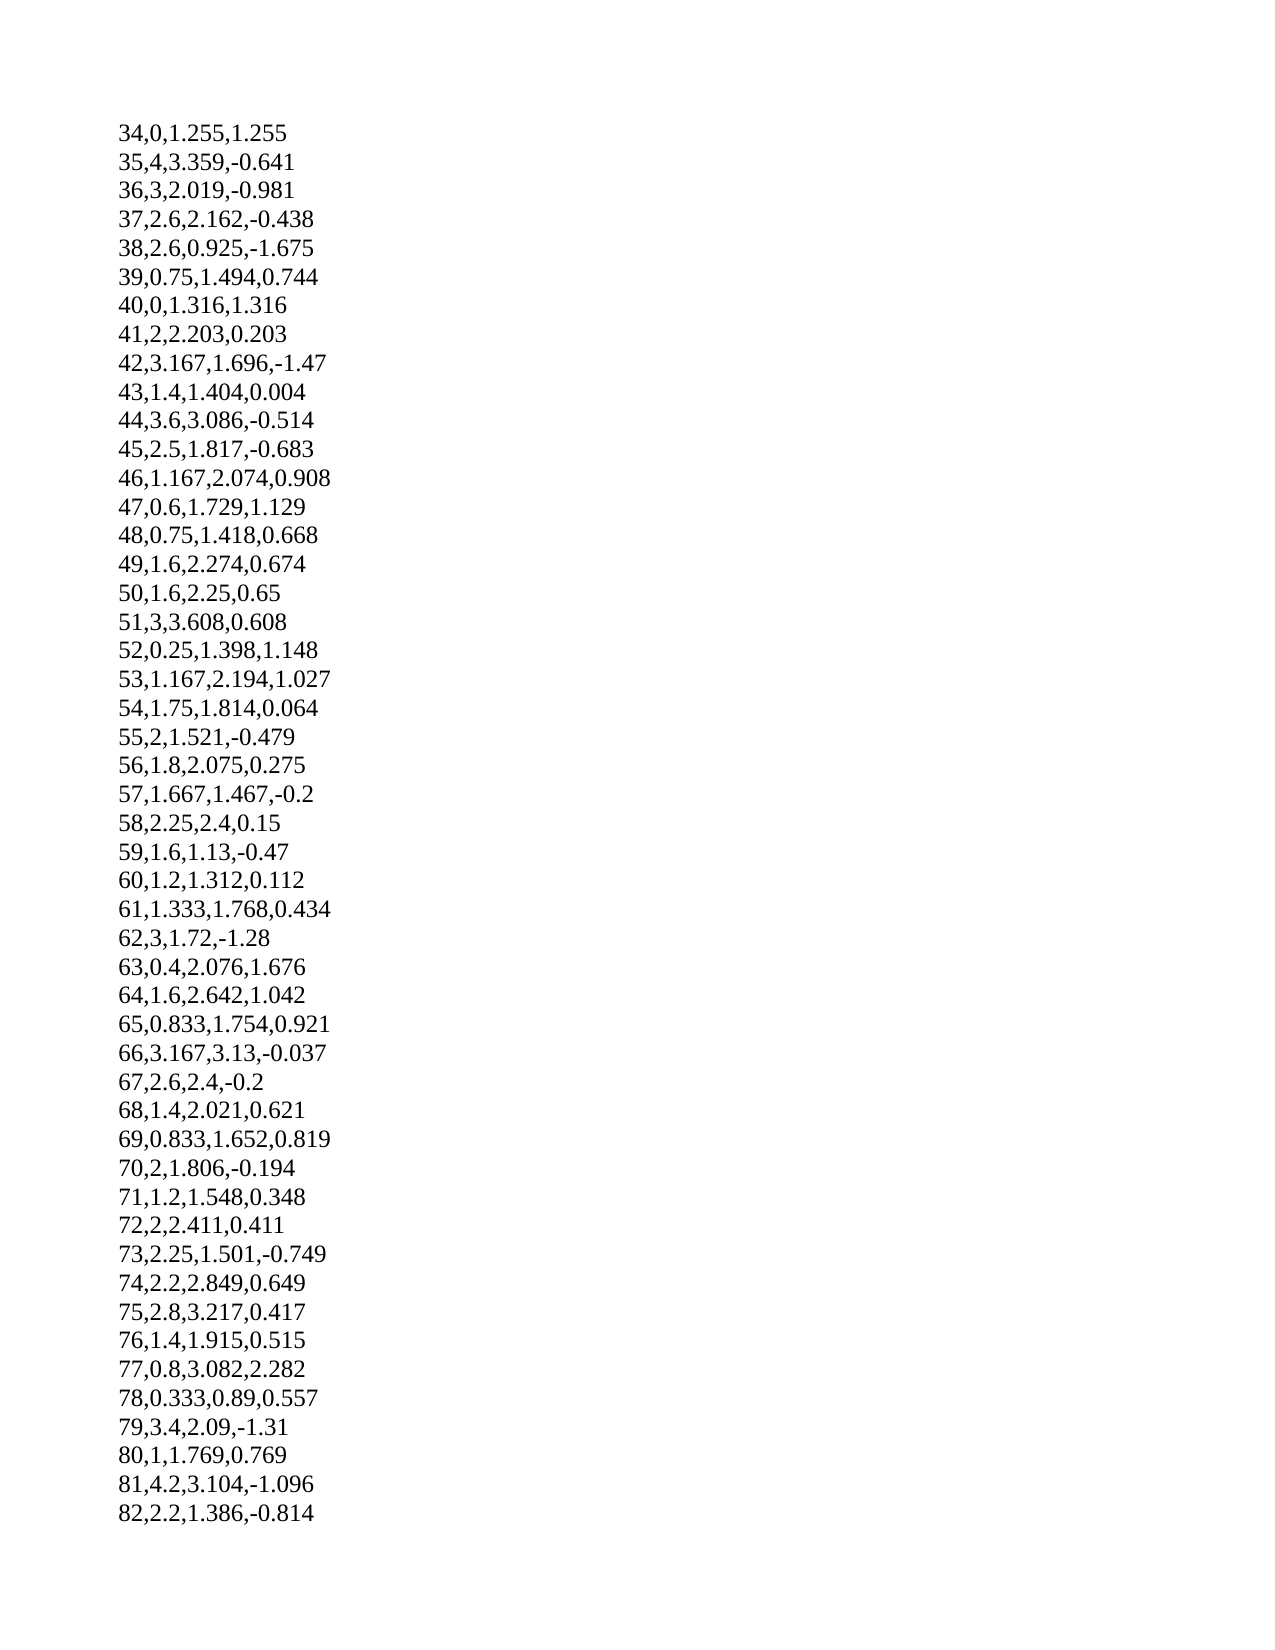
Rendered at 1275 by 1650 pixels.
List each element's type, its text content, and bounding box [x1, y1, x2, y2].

text 67,2.6,2.4,-0.2 [118, 1067, 1157, 1096]
text 57,1.667,1.467,-0.2 [118, 779, 1157, 808]
text 50,1.6,2.25,0.65 [118, 578, 1157, 607]
text 39,0.75,1.494,0.744 [118, 262, 1157, 291]
text 44,3.6,3.086,-0.514 [118, 406, 1157, 434]
text 60,1.2,1.312,0.112 [118, 866, 1157, 894]
text 68,1.4,2.021,0.621 [118, 1096, 1157, 1124]
text 66,3.167,3.13,-0.037 [118, 1038, 1157, 1067]
text 45,2.5,1.817,-0.683 [118, 434, 1157, 463]
text 59,1.6,1.13,-0.47 [118, 837, 1157, 866]
text 70,2,1.806,-0.194 [118, 1153, 1157, 1182]
text 42,3.167,1.696,-1.47 [118, 348, 1157, 377]
text 56,1.8,2.075,0.275 [118, 751, 1157, 779]
text 46,1.167,2.074,0.908 [118, 463, 1157, 492]
text 69,0.833,1.652,0.819 [118, 1124, 1157, 1153]
text 38,2.6,0.925,-1.675 [118, 233, 1157, 262]
text 81,4.2,3.104,-1.096 [118, 1469, 1157, 1498]
text 62,3,1.72,-1.28 [118, 923, 1157, 952]
text 48,0.75,1.418,0.668 [118, 521, 1157, 549]
text 54,1.75,1.814,0.064 [118, 693, 1157, 722]
text 43,1.4,1.404,0.004 [118, 377, 1157, 406]
text 40,0,1.316,1.316 [118, 291, 1157, 319]
text 73,2.25,1.501,-0.749 [118, 1239, 1157, 1268]
text 65,0.833,1.754,0.921 [118, 1009, 1157, 1038]
text 77,0.8,3.082,2.282 [118, 1354, 1157, 1383]
text 52,0.25,1.398,1.148 [118, 636, 1157, 664]
text 64,1.6,2.642,1.042 [118, 981, 1157, 1009]
text 53,1.167,2.194,1.027 [118, 664, 1157, 693]
text 82,2.2,1.386,-0.814 [118, 1498, 1157, 1527]
text 36,3,2.019,-0.981 [118, 176, 1157, 204]
text 72,2,2.411,0.411 [118, 1211, 1157, 1239]
text 49,1.6,2.274,0.674 [118, 549, 1157, 578]
text 74,2.2,2.849,0.649 [118, 1268, 1157, 1297]
text 34,0,1.255,1.255 [118, 118, 1157, 147]
text 63,0.4,2.076,1.676 [118, 952, 1157, 981]
text 47,0.6,1.729,1.129 [118, 492, 1157, 521]
text 58,2.25,2.4,0.15 [118, 808, 1157, 837]
text 71,1.2,1.548,0.348 [118, 1182, 1157, 1211]
text 79,3.4,2.09,-1.31 [118, 1412, 1157, 1441]
text 76,1.4,1.915,0.515 [118, 1326, 1157, 1354]
text 80,1,1.769,0.769 [118, 1441, 1157, 1469]
text 61,1.333,1.768,0.434 [118, 894, 1157, 923]
text 37,2.6,2.162,-0.438 [118, 204, 1157, 233]
text 35,4,3.359,-0.641 [118, 147, 1157, 176]
text 75,2.8,3.217,0.417 [118, 1297, 1157, 1326]
text 41,2,2.203,0.203 [118, 319, 1157, 348]
text 55,2,1.521,-0.479 [118, 722, 1157, 751]
text 51,3,3.608,0.608 [118, 607, 1157, 636]
text 78,0.333,0.89,0.557 [118, 1383, 1157, 1412]
